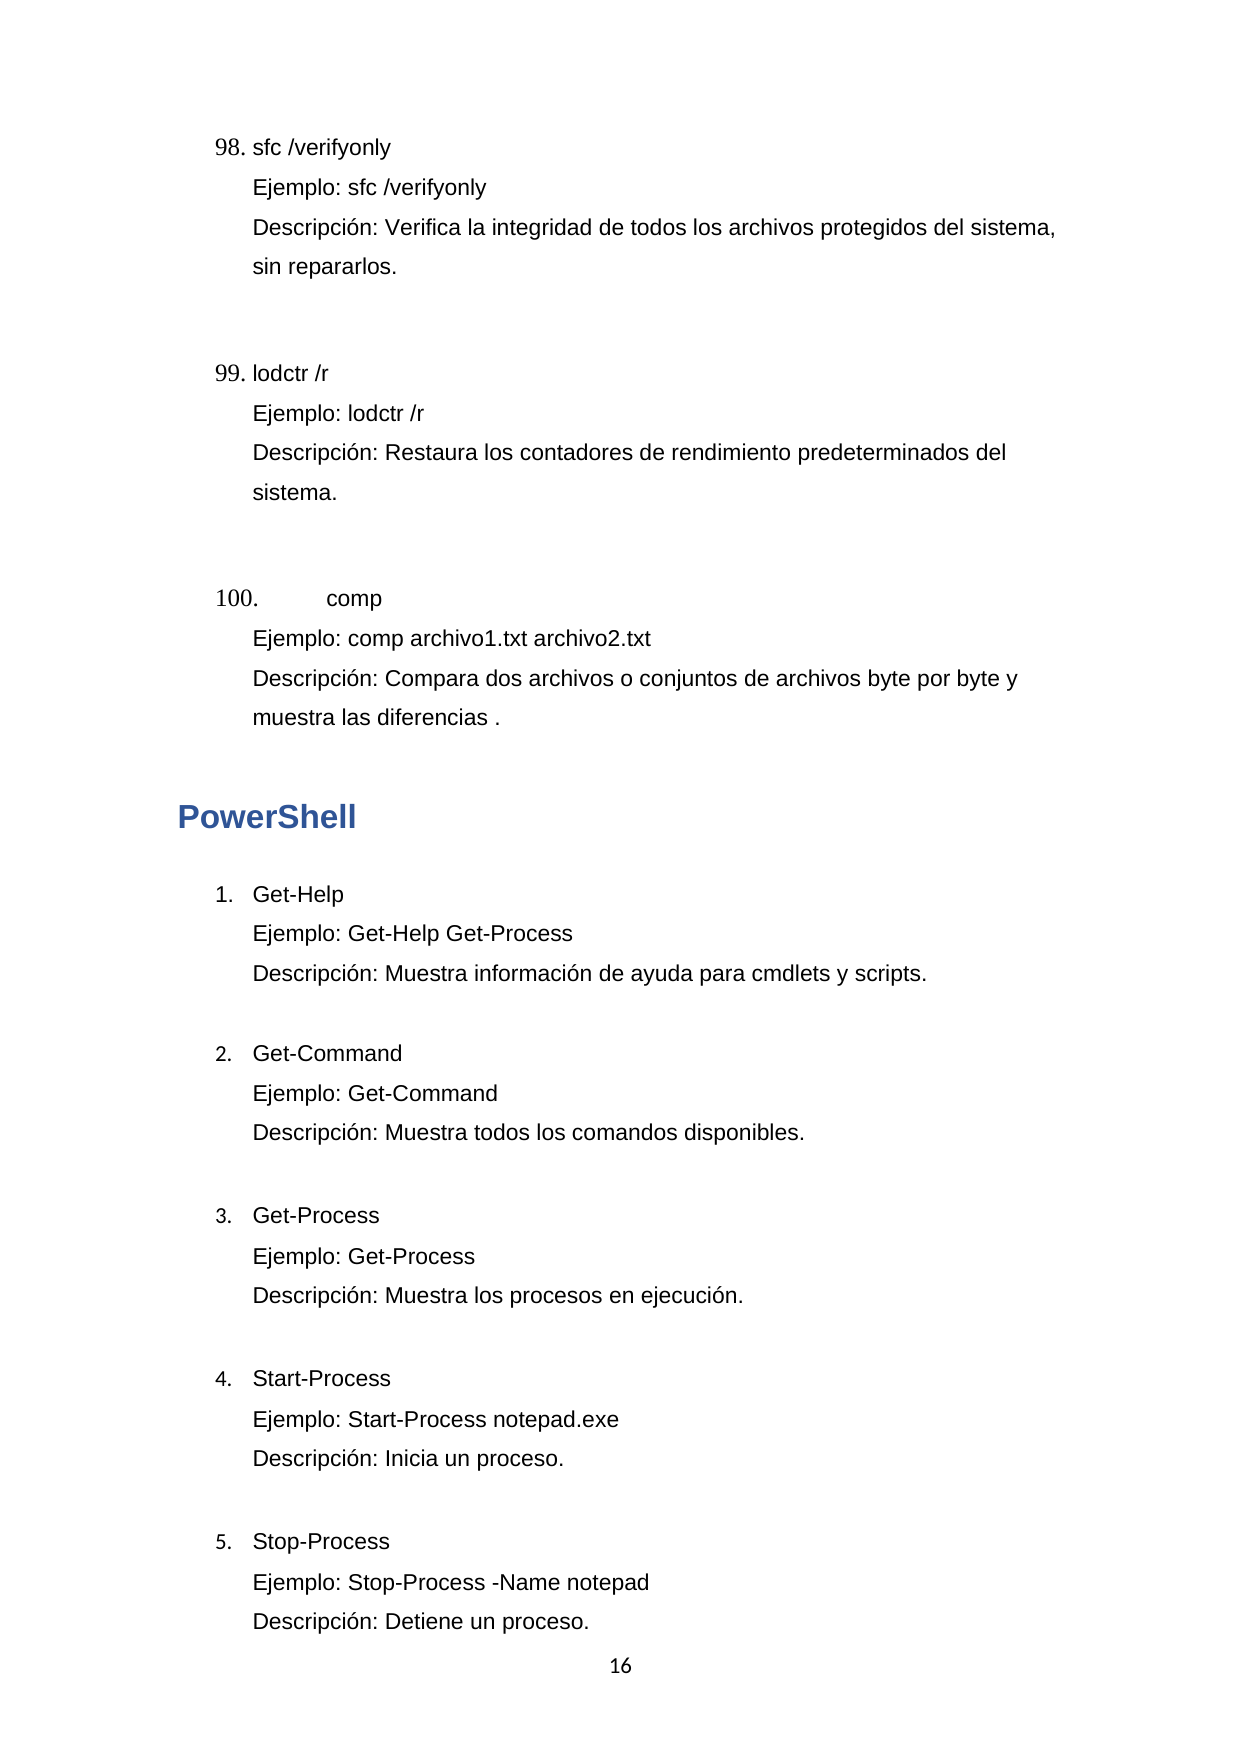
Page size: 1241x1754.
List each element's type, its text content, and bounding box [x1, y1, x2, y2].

list Get-Process Ejemplo: Get-Process Descripción: Muestra los procesos en ejecución. [215, 1202, 1063, 1351]
subtitle PowerShell [177, 758, 1063, 881]
list lodctr /r Ejemplo: lodctr /r Descripción: Restaura los contadores de rendimiento predeterminados del sistema. [215, 358, 1063, 548]
list sfc /verifyonly Ejemplo: sfc /verifyonly Descripción: Verifica la integridad de todos los archivos protegidos del sistema, sin repararlos. [215, 132, 1063, 323]
list Stop-Process Ejemplo: Stop-Process -Name notepad Descripción: Detiene un proceso. [215, 1527, 1063, 1634]
list comp Ejemplo: comp archivo1.txt archivo2.txt Descripción: Compara dos archivos o conjuntos de archivos byte por byte y muestra las diferencias . [215, 583, 1063, 731]
list Start-Process Ejemplo: Start-Process notepad.exe Descripción: Inicia un proceso. [215, 1364, 1063, 1513]
list Get-Command Ejemplo: Get-Command Descripción: Muestra todos los comandos disponibles. [215, 1039, 1063, 1188]
list Get-Help Ejemplo: Get-Help Get-Process Descripción: Muestra información de ayuda para cmdlets y scripts. [215, 881, 1063, 1026]
